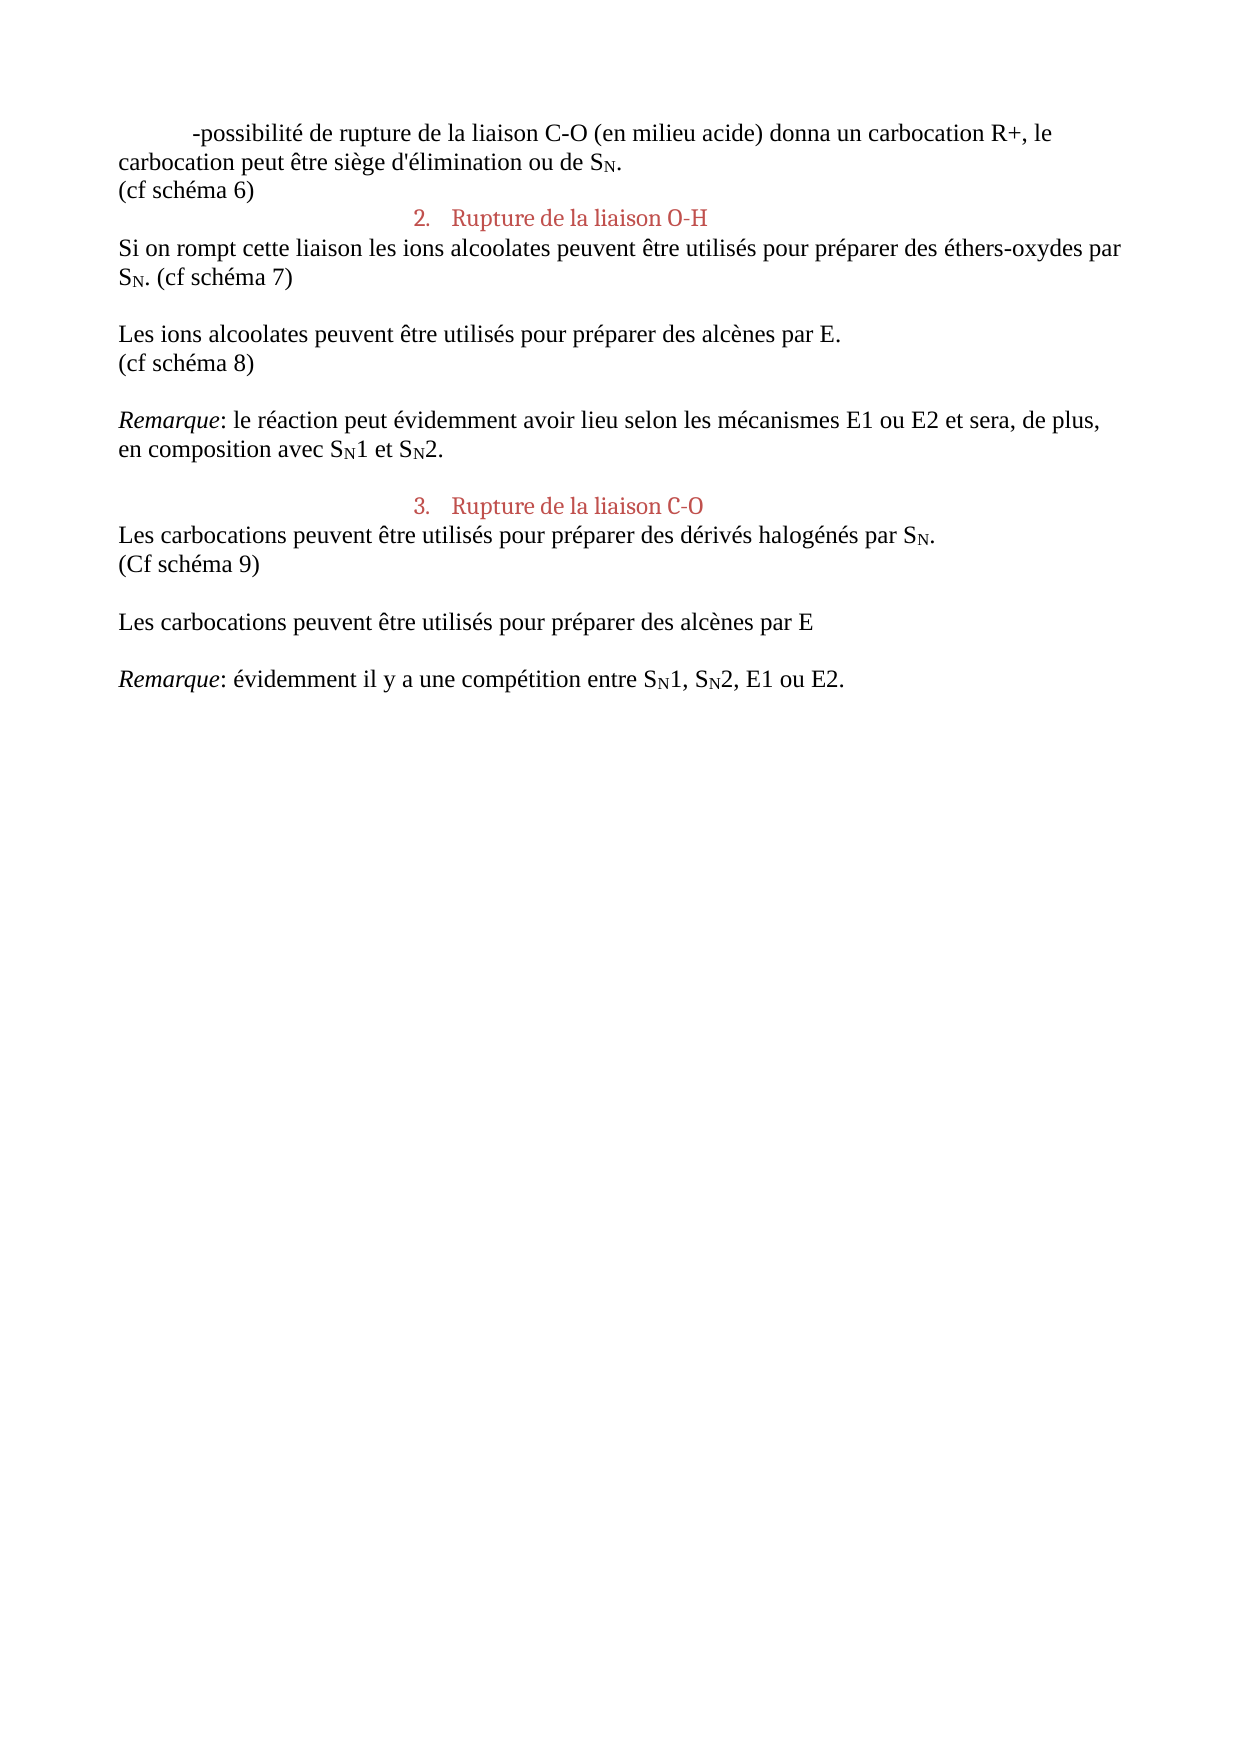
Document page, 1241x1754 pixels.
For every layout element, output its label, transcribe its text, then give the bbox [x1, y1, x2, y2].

text Les carbocations peuvent être utilisés pour préparer des dérivés halogénés par SN. [118, 521, 1122, 549]
text (cf schéma 6) [118, 176, 1122, 204]
text Remarque: évidemment il y a une compétition entre SN1, SN2, E1 ou E2. [118, 664, 1122, 693]
text Si on rompt cette liaison les ions alcoolates peuvent être utilisés pour préparer des éthers-oxydes par SN. (cf schéma 7) [118, 233, 1122, 291]
text Remarque: le réaction peut évidemment avoir lieu selon les mécanismes E1 ou E2 et sera, de plus, en composition avec SN1 et SN2. [118, 406, 1122, 463]
text -possibilité de rupture de la liaison C-O (en milieu acide) donna un carbocation R+, le carbocation peut être siège d'élimination ou de SN. [118, 118, 1122, 176]
text Les ions alcoolates peuvent être utilisés pour préparer des alcènes par E. [118, 319, 1122, 348]
list Rupture de la liaison O-H [340, 204, 1122, 233]
list Rupture de la liaison C-O [340, 492, 1122, 521]
text (Cf schéma 9) [118, 549, 1122, 578]
text (cf schéma 8) [118, 348, 1122, 377]
text Les carbocations peuvent être utilisés pour préparer des alcènes par E [118, 607, 1122, 636]
